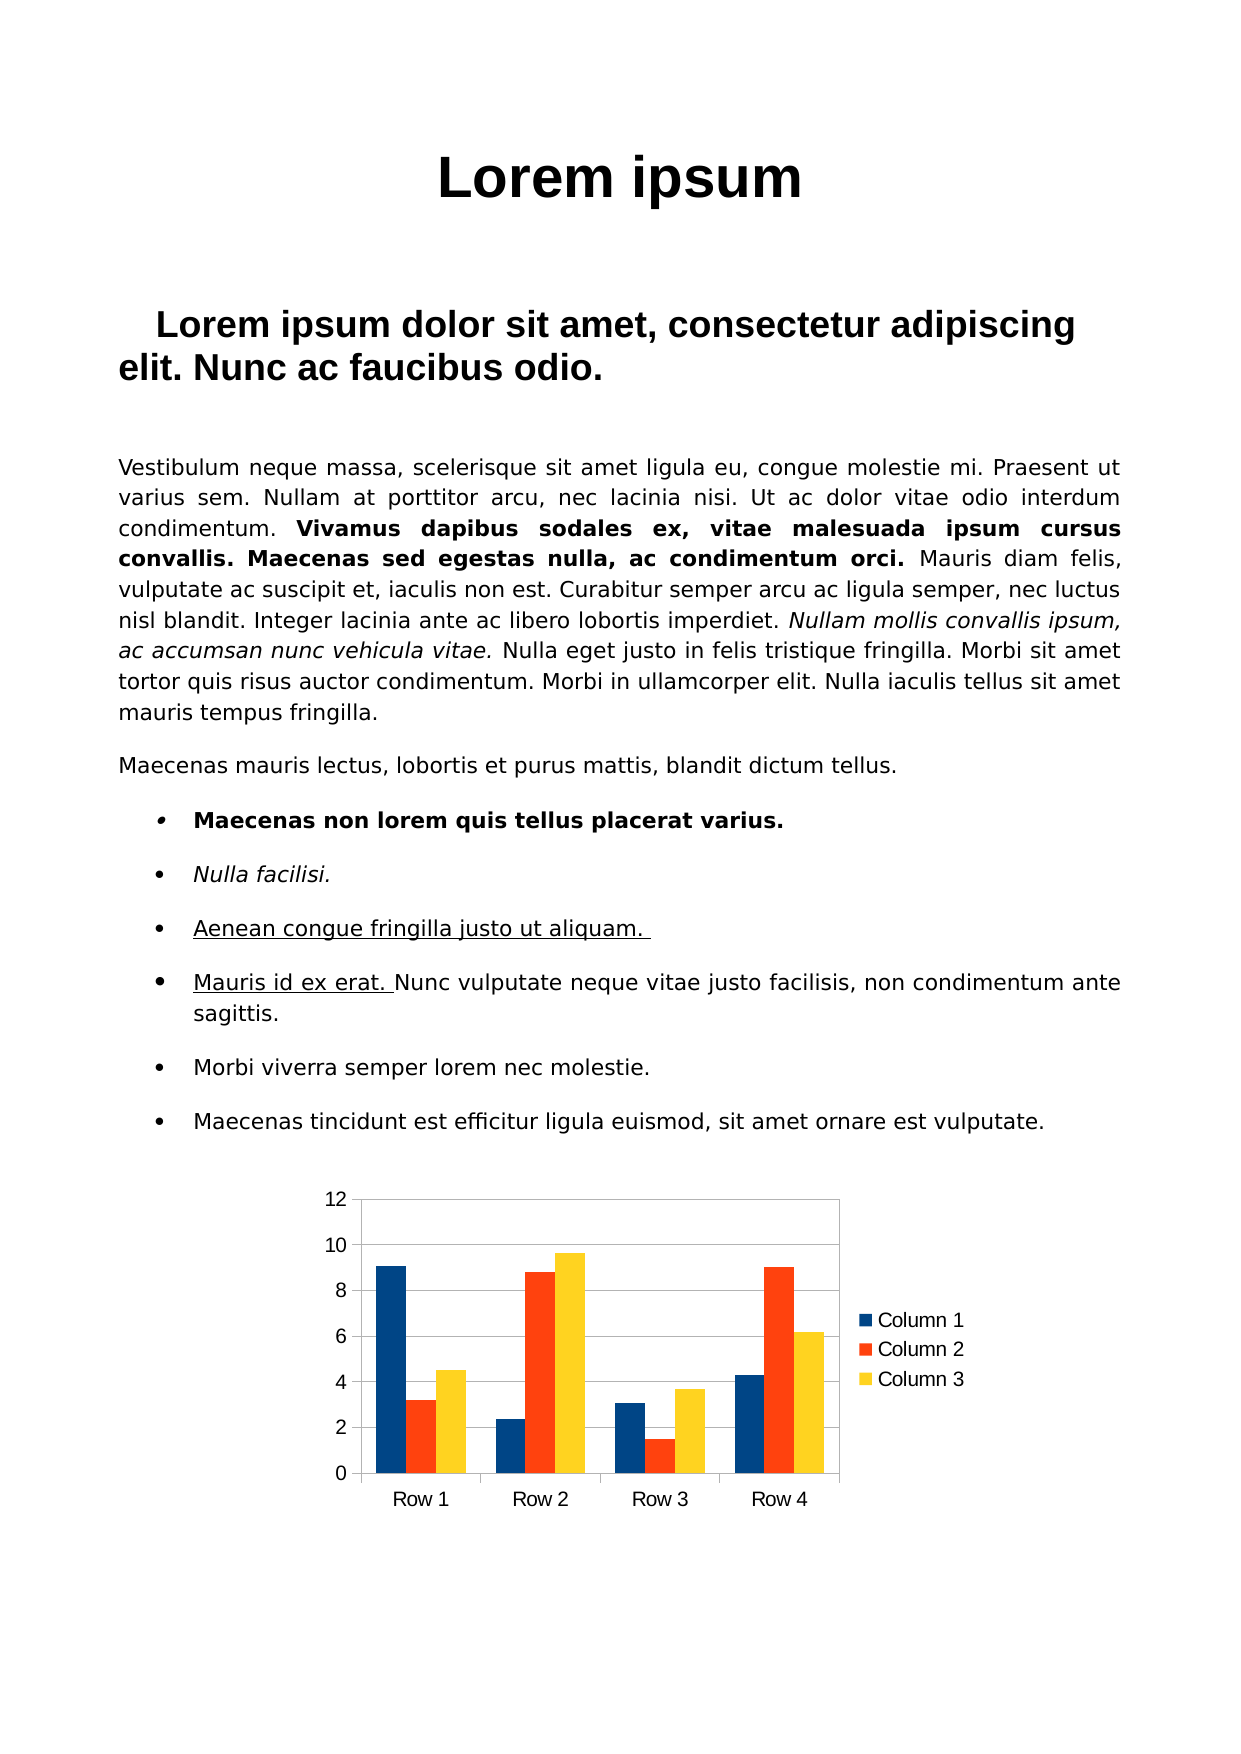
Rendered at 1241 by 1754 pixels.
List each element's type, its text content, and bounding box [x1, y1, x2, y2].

title Lorem ipsum [118, 143, 1122, 210]
text Vestibulum neque massa, scelerisque sit amet ligula eu, congue molestie mi. Praesent ut varius sem. Nullam at porttitor arcu, nec lacinia nisi. Ut ac dolor vitae odio interdum condimentum. Vivamus dapibus sodales ex, vitae malesuada ipsum cursus convallis. Maecenas sed egestas nulla, ac condimentum orci. Mauris diam felis, vulputate ac suscipit et, iaculis non est. Curabitur semper arcu ac ligula semper, nec luctus nisl blandit. Integer lacinia ante ac libero lobortis imperdiet. Nullam mollis convallis ipsum, ac accumsan nunc vehicula vitae. Nulla eget justo in felis tristique fringilla. Morbi sit amet tortor quis risus auctor condimentum. Morbi in ullamcorper elit. Nulla iaculis tellus sit amet mauris tempus fringilla. [118, 454, 1122, 725]
list Morbi viverra semper lorem nec molestie. [156, 1055, 1122, 1080]
subtitle Lorem ipsum dolor sit amet, consectetur adipiscing elit. Nunc ac faucibus odio. [118, 302, 1122, 388]
list Maecenas tincidunt est efficitur ligula euismod, sit amet ornare est vulputate. [156, 1109, 1122, 1134]
text Maecenas mauris lectus, lobortis et purus mattis, blandit dictum tellus. [118, 754, 1122, 779]
list Maecenas non lorem quis tellus placerat varius. [156, 808, 1122, 833]
list Aenean congue fringilla justo ut aliquam. [156, 916, 1122, 941]
list Mauris id ex erat. Nunc vulputate neque vitae justo facilisis, non condimentum ante sagittis. [156, 970, 1122, 1026]
list Nulla facilisi. [156, 862, 1122, 887]
